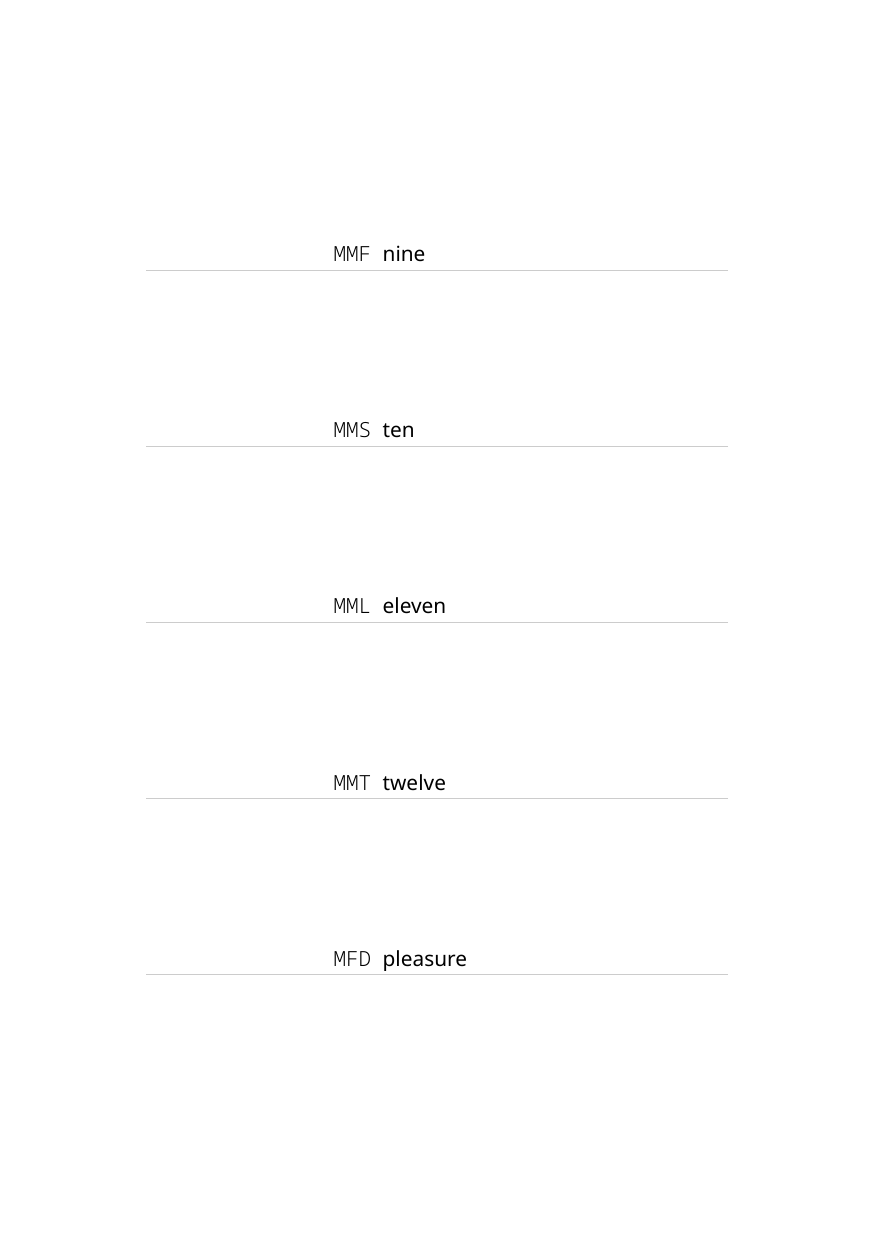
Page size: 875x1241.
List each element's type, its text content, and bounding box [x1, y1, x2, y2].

text MMS ten [146, 271, 728, 446]
text MFD pleasure [146, 799, 728, 974]
text MML eleven [146, 447, 728, 622]
text MMT twelve [146, 623, 728, 798]
text MMF nine [146, 94, 728, 270]
